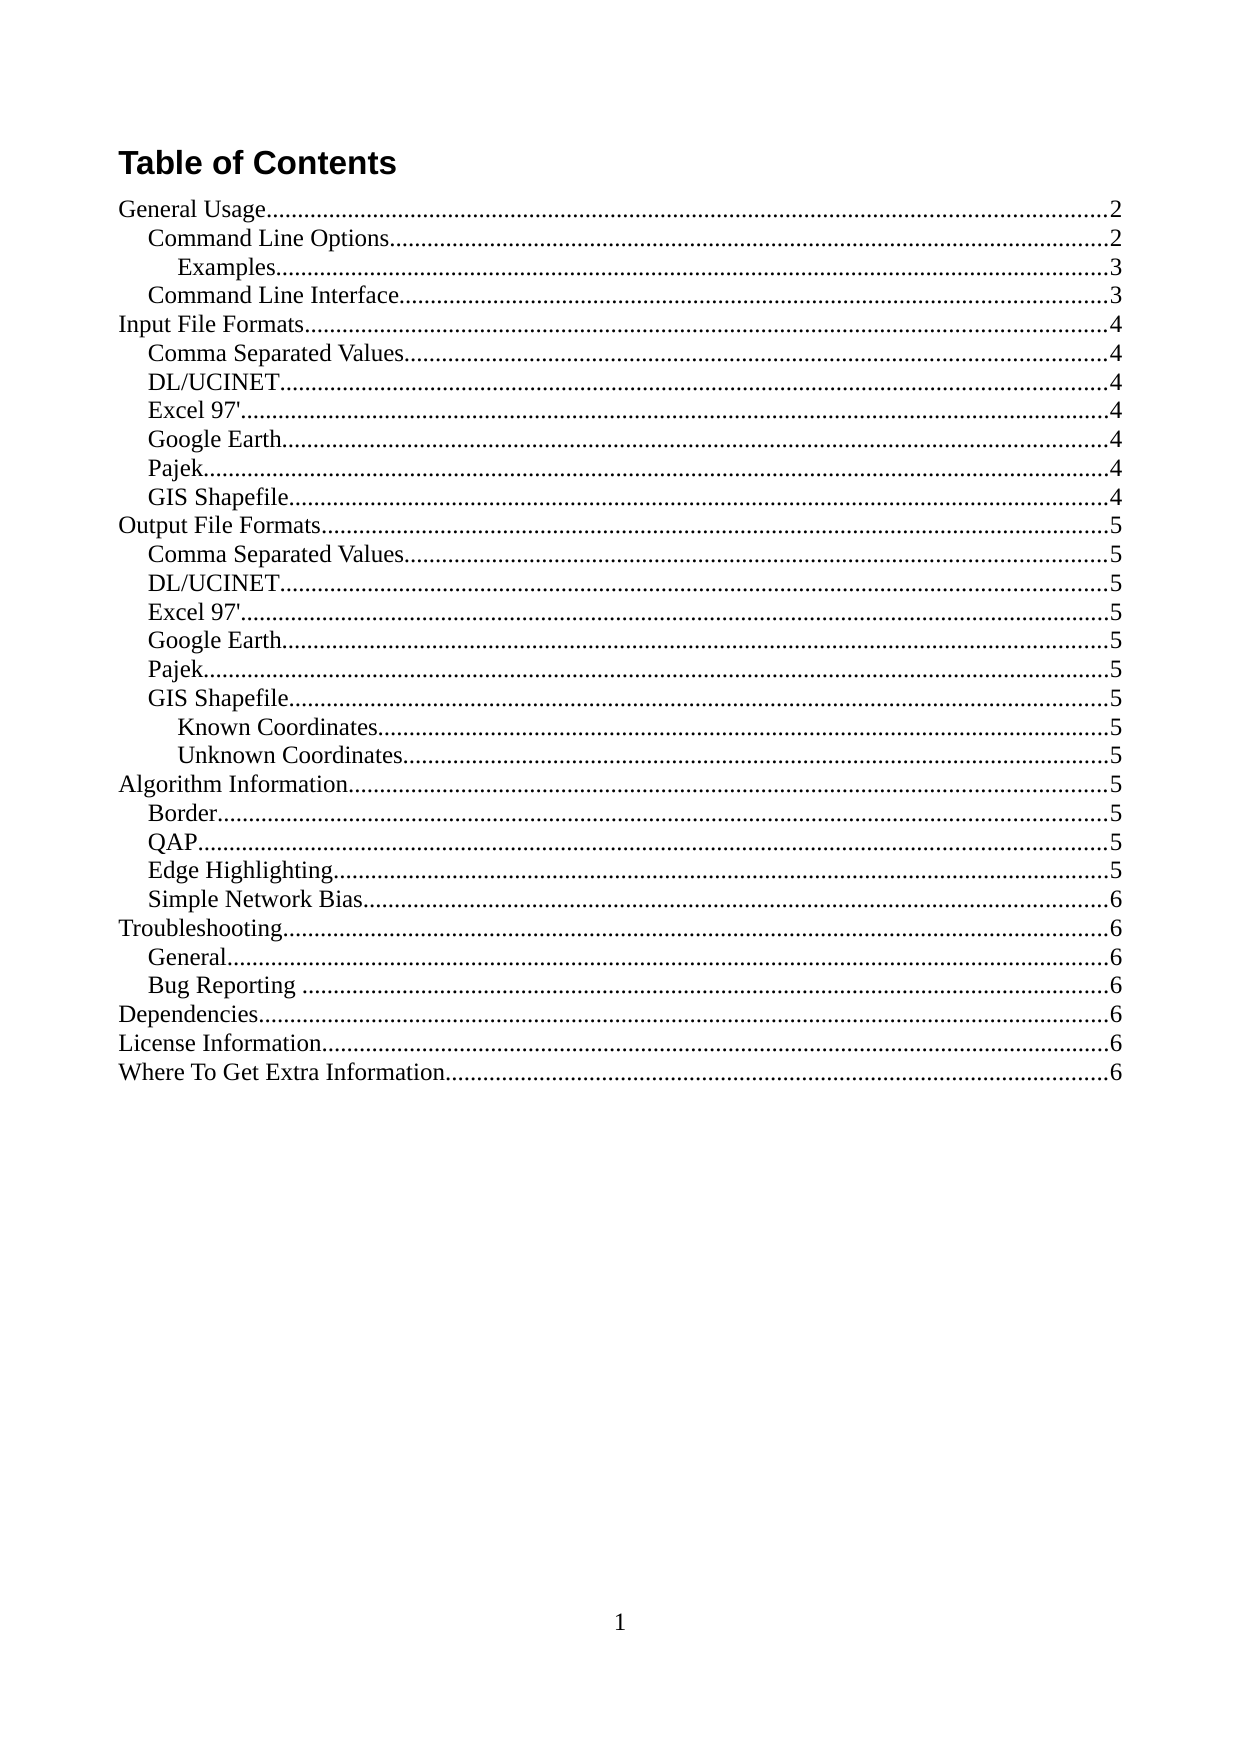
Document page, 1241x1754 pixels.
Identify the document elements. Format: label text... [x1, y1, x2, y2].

text Pajek 5 [148, 654, 1122, 683]
text GIS Shapefile 4 [148, 482, 1122, 510]
text Known Coordinates 5 [177, 712, 1122, 740]
text Comma Separated Values 5 [148, 539, 1122, 568]
text Troubleshooting 6 [118, 913, 1122, 942]
text Dependencies 6 [118, 999, 1122, 1028]
text Pajek 4 [148, 453, 1122, 482]
text Border 5 [148, 798, 1122, 827]
text Google Earth 4 [148, 424, 1122, 453]
text Comma Separated Values 4 [148, 338, 1122, 367]
text DL/UCINET 4 [148, 367, 1122, 395]
text Google Earth 5 [148, 625, 1122, 654]
text Input File Formats 4 [118, 309, 1122, 338]
text Examples 3 [177, 252, 1122, 280]
text Unknown Coordinates 5 [177, 740, 1122, 769]
text QAP 5 [148, 827, 1122, 855]
text DL/UCINET 5 [148, 568, 1122, 597]
text General Usage 2 [118, 194, 1122, 223]
text Where To Get Extra Information 6 [118, 1057, 1122, 1085]
text License Information 6 [118, 1028, 1122, 1057]
text General 6 [148, 942, 1122, 970]
text Algorithm Information 5 [118, 769, 1122, 798]
text Output File Formats 5 [118, 510, 1122, 539]
text Excel 97' 4 [148, 395, 1122, 424]
subtitle Table of Contents [118, 143, 1122, 182]
text Command Line Interface 3 [148, 280, 1122, 309]
text Excel 97' 5 [148, 597, 1122, 625]
text Command Line Options 2 [148, 223, 1122, 252]
text Bug Reporting 6 [148, 970, 1122, 999]
text Edge Highlighting 5 [148, 855, 1122, 884]
text GIS Shapefile 5 [148, 683, 1122, 712]
text Simple Network Bias 6 [148, 884, 1122, 913]
